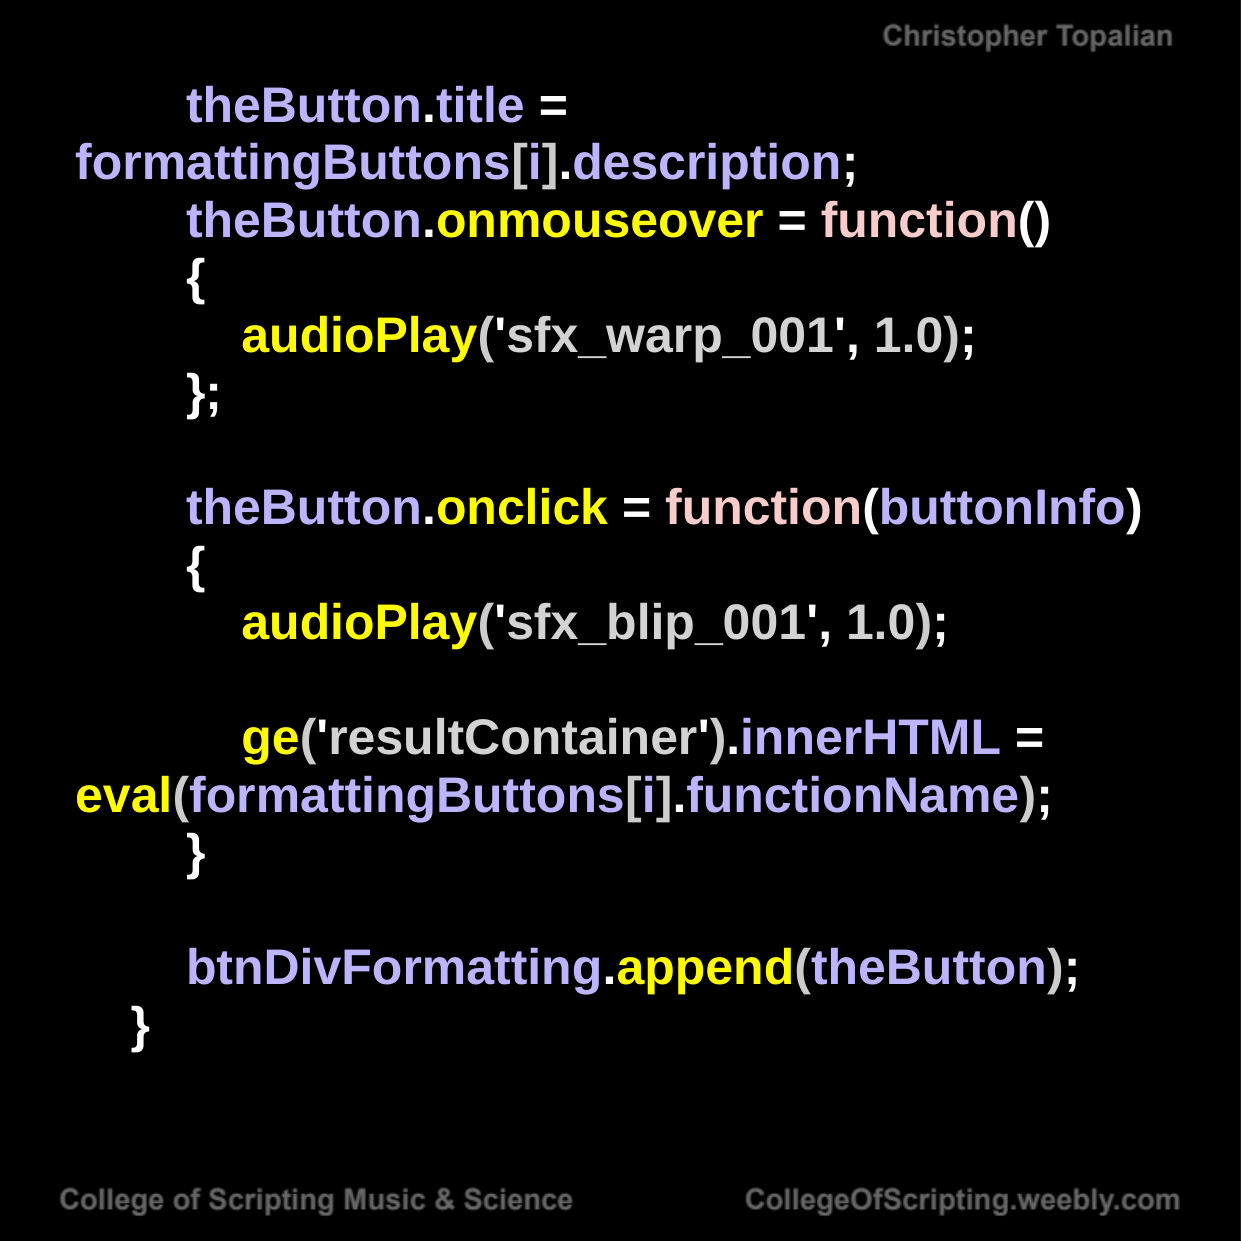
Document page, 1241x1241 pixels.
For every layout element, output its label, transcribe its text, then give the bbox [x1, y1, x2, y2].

text ge('resultContainer').innerHTML = eval(formattingButtons[i].functionName); [75, 707, 1166, 822]
text audioPlay('sfx_blip_001', 1.0); [75, 592, 1166, 650]
text } [75, 822, 1166, 880]
text { [75, 535, 1166, 592]
text { [75, 247, 1166, 305]
text } [75, 995, 1166, 1052]
text btnDivFormatting.append(theButton); [75, 937, 1166, 995]
text theButton.onclick = function(buttonInfo) [75, 477, 1166, 535]
text theButton.onmouseover = function() [75, 190, 1166, 247]
text }; [75, 362, 1166, 420]
text audioPlay('sfx_warp_001', 1.0); [75, 305, 1166, 362]
text theButton.title = formattingButtons[i].description; [75, 75, 1166, 190]
